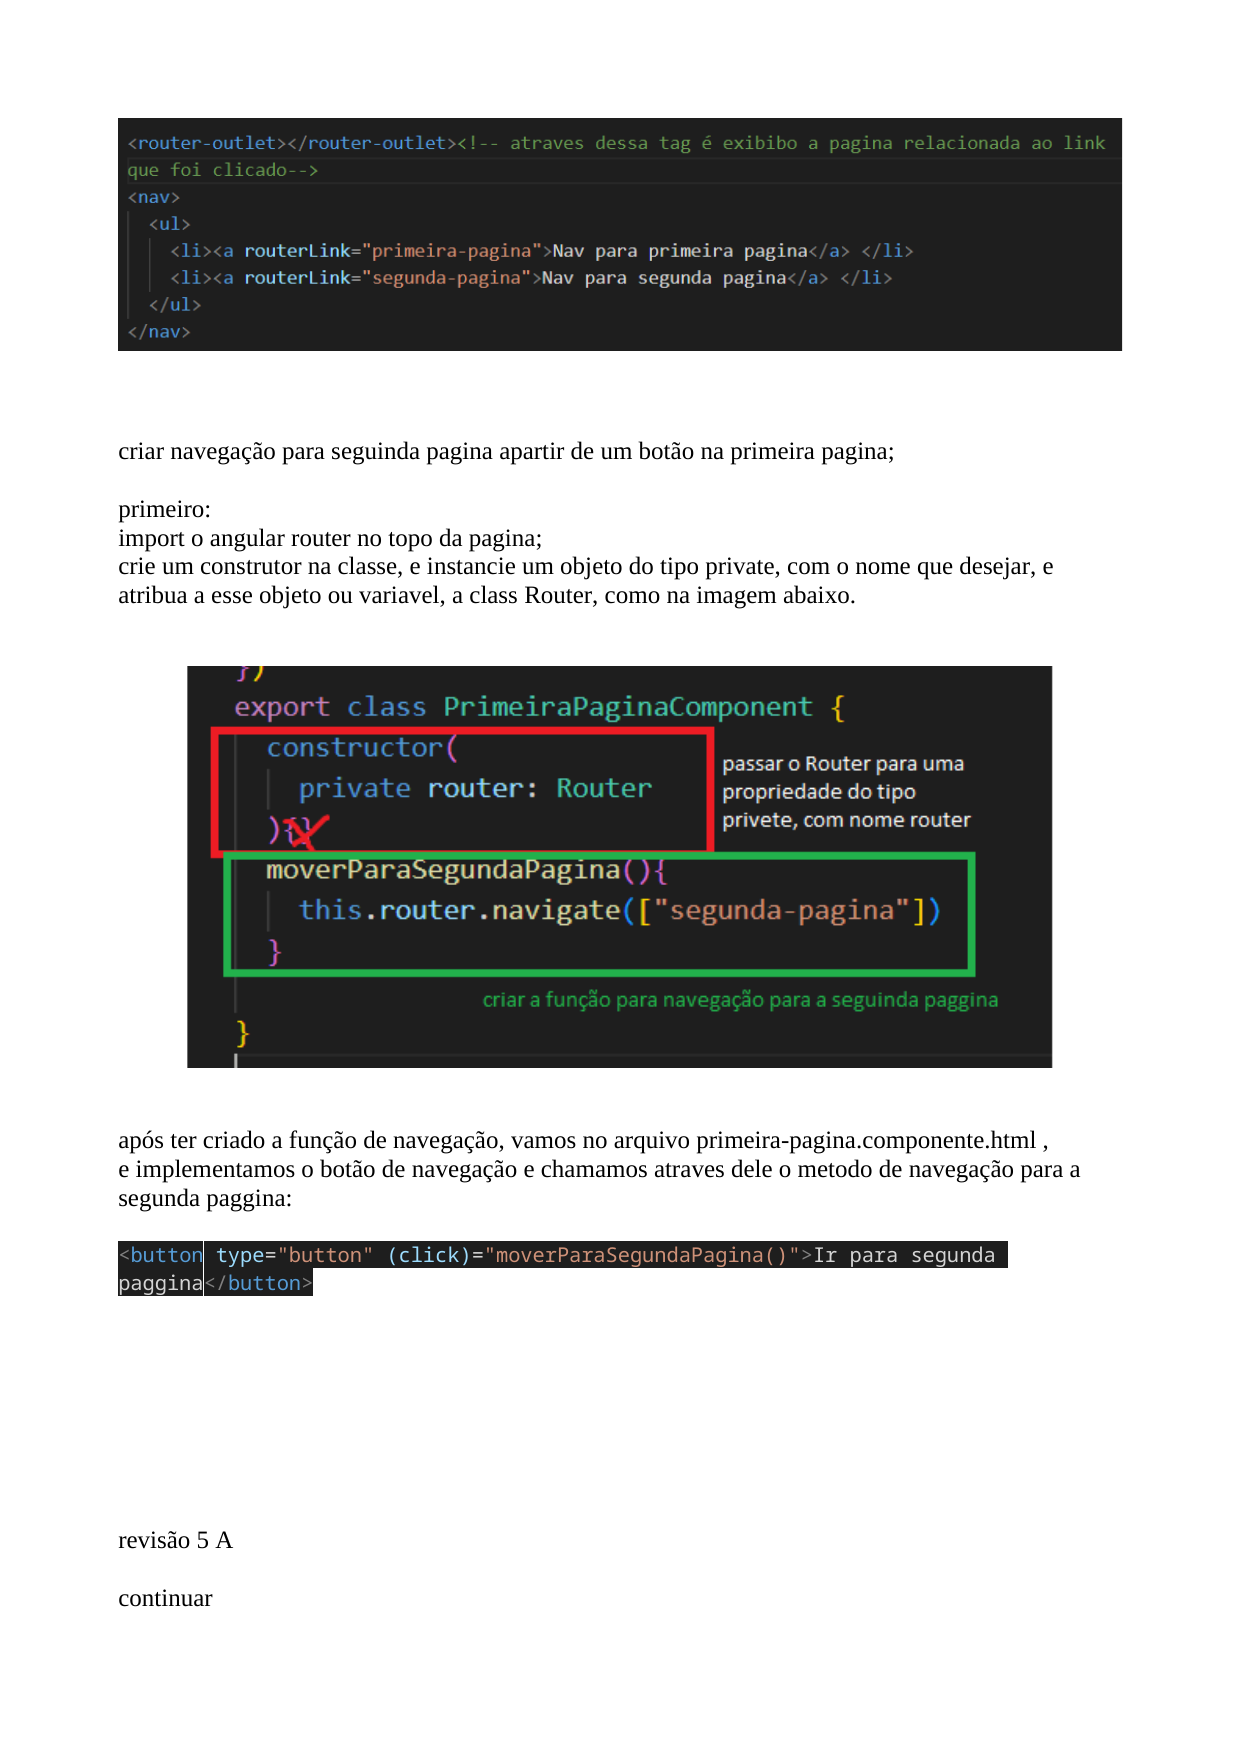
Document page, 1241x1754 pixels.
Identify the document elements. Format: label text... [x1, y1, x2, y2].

text primeiro: [118, 494, 1122, 523]
text import o angular router no topo da pagina; [118, 523, 1122, 551]
text <button type="button" (click)="moverParaSegundaPagina()">Ir para segunda paggina</button> [118, 1241, 1122, 1296]
text continuar [118, 1583, 1122, 1612]
text revisão 5 A [118, 1525, 1122, 1554]
text criar navegação para seguinda pagina apartir de um botão na primeira pagina; [118, 436, 1122, 465]
picture [118, 118, 1123, 351]
text após ter criado a função de navegação, vamos no arquivo primeira-pagina.componente.html , [118, 1126, 1122, 1154]
text crie um construtor na classe, e instancie um objeto do tipo private, com o nome que desejar, e atribua a esse objeto ou variavel, a class Router, como na imagem abaixo. [118, 551, 1122, 609]
text e implementamos o botão de navegação e chamamos atraves dele o metodo de navegação para a segunda paggina: [118, 1154, 1122, 1212]
picture [186, 666, 1054, 1068]
